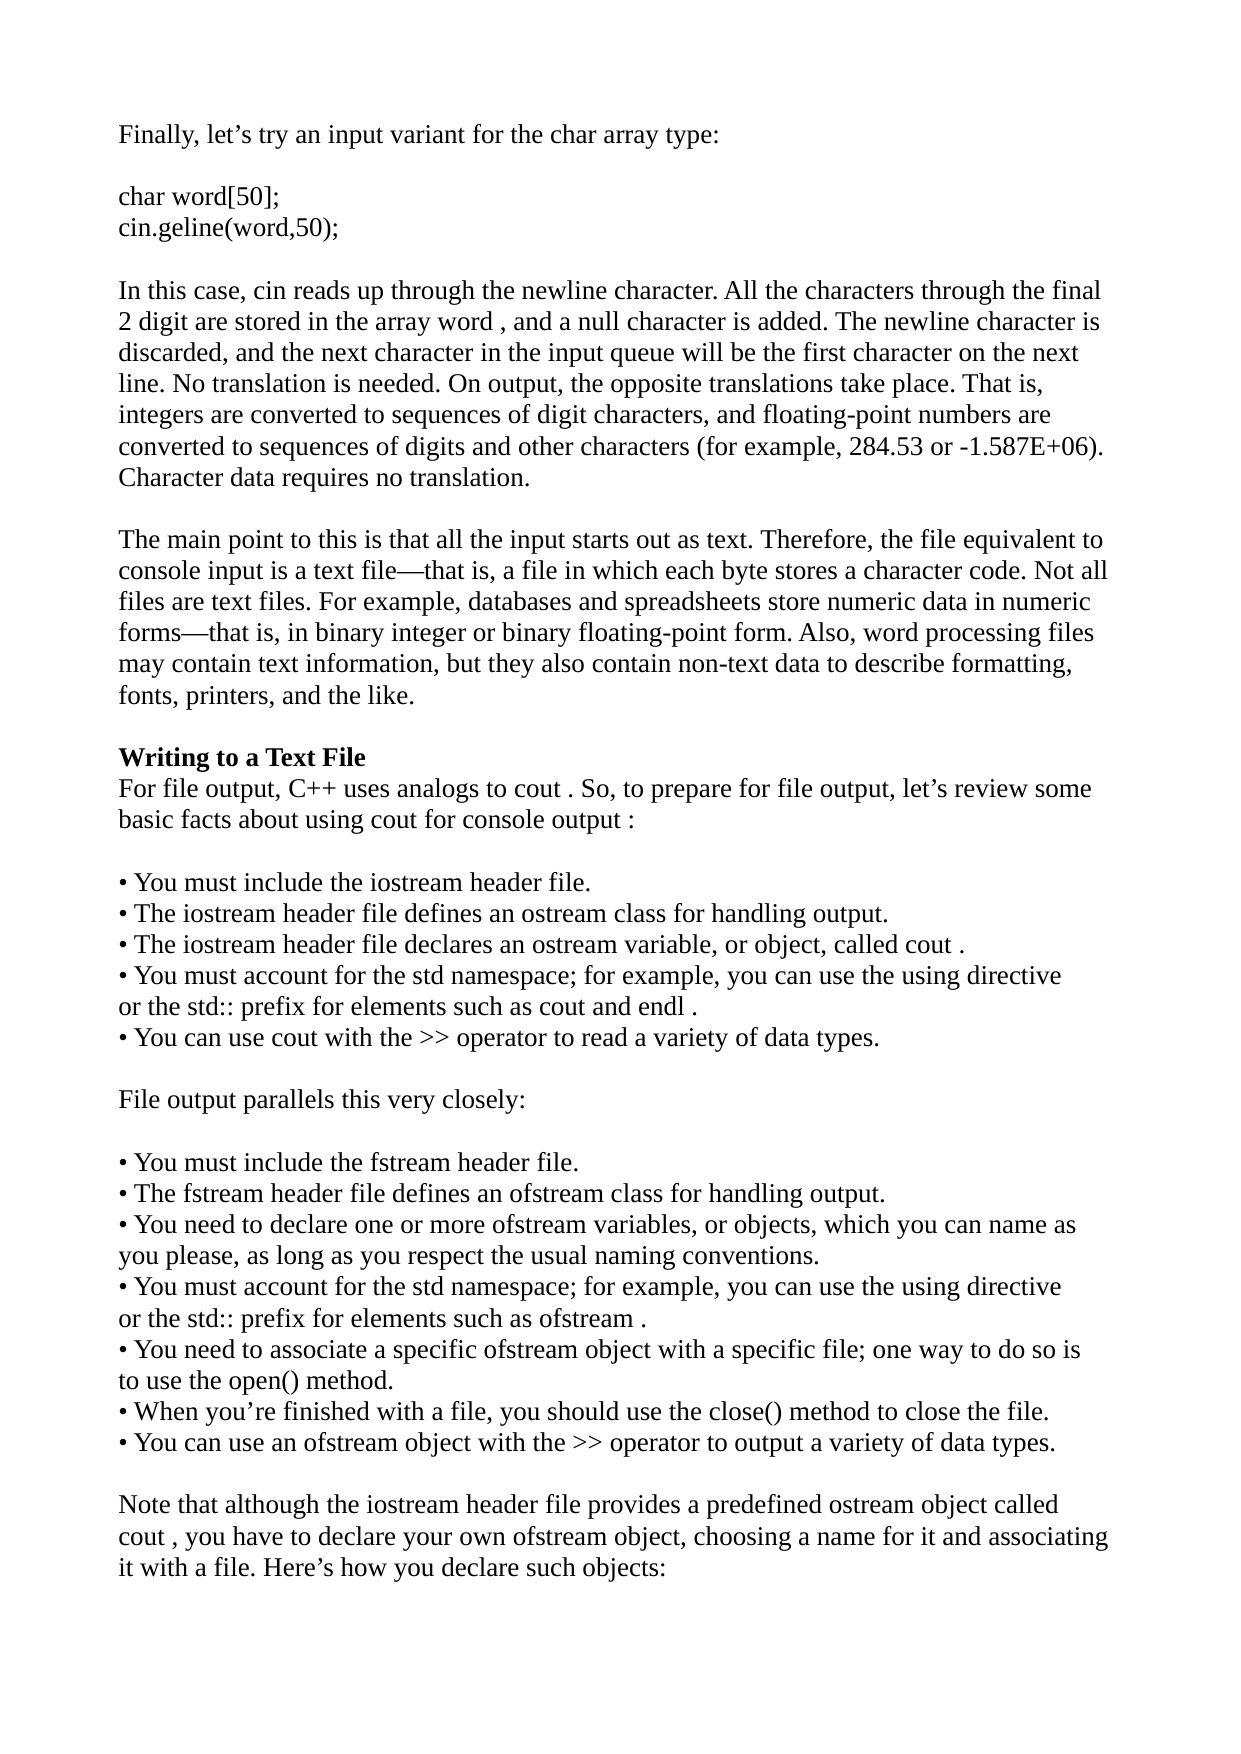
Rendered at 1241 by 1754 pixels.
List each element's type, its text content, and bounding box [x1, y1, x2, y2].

text • You must account for the std namespace; for example, you can use the using directive [118, 959, 1122, 990]
text • The iostream header file defines an ostream class for handling output. [118, 897, 1122, 928]
text • You must include the iostream header file. [118, 866, 1122, 897]
text • You must account for the std namespace; for example, you can use the using directive [118, 1271, 1122, 1302]
text or the std:: prefix for elements such as ofstream . [118, 1302, 1122, 1333]
text File output parallels this very closely: [118, 1084, 1122, 1115]
text files are text files. For example, databases and spreadsheets store numeric data in numeric [118, 585, 1122, 616]
text console input is a text file—that is, a file in which each byte stores a character code. Not all [118, 554, 1122, 585]
text • The fstream header file defines an ofstream class for handling output. [118, 1177, 1122, 1208]
text or the std:: prefix for elements such as cout and endl . [118, 990, 1122, 1021]
text For file output, C++ uses analogs to cout . So, to prepare for file output, let’s review some basic facts about using cout for console output : [118, 772, 1122, 834]
text The main point to this is that all the input starts out as text. Therefore, the file equivalent to [118, 523, 1122, 554]
text • You need to associate a specific ofstream object with a specific file; one way to do so is [118, 1333, 1122, 1364]
text Writing to a Text File [118, 741, 1122, 772]
text • You must include the fstream header file. [118, 1146, 1122, 1177]
text Finally, let’s try an input variant for the char array type: [118, 118, 1122, 149]
text forms—that is, in binary integer or binary floating-point form. Also, word processing files may contain text information, but they also contain non-text data to describe formatting, fonts, printers, and the like. [118, 616, 1122, 710]
text to use the open() method. [118, 1364, 1122, 1395]
text • You can use cout with the >> operator to read a variety of data types. [118, 1021, 1122, 1052]
text • The iostream header file declares an ostream variable, or object, called cout . [118, 928, 1122, 959]
text cin.geline(word,50); [118, 212, 1122, 243]
text char word[50]; [118, 180, 1122, 212]
text In this case, cin reads up through the newline character. All the characters through the final 2 digit are stored in the array word , and a null character is added. The newline character is discarded, and the next character in the input queue will be the first character on the next line. No translation is needed. On output, the opposite translations take place. That is, integers are converted to sequences of digit characters, and floating-point numbers are converted to sequences of digits and other characters (for example, 284.53 or -1.587E+06). Character data requires no translation. [118, 274, 1122, 492]
text Note that although the iostream header file provides a predefined ostream object called cout , you have to declare your own ofstream object, choosing a name for it and associating it with a file. Here’s how you declare such objects: [118, 1488, 1122, 1582]
text • You can use an ofstream object with the >> operator to output a variety of data types. [118, 1426, 1122, 1457]
text you please, as long as you respect the usual naming conventions. [118, 1239, 1122, 1271]
text • When you’re finished with a file, you should use the close() method to close the file. [118, 1395, 1122, 1426]
text • You need to declare one or more ofstream variables, or objects, which you can name as [118, 1208, 1122, 1239]
